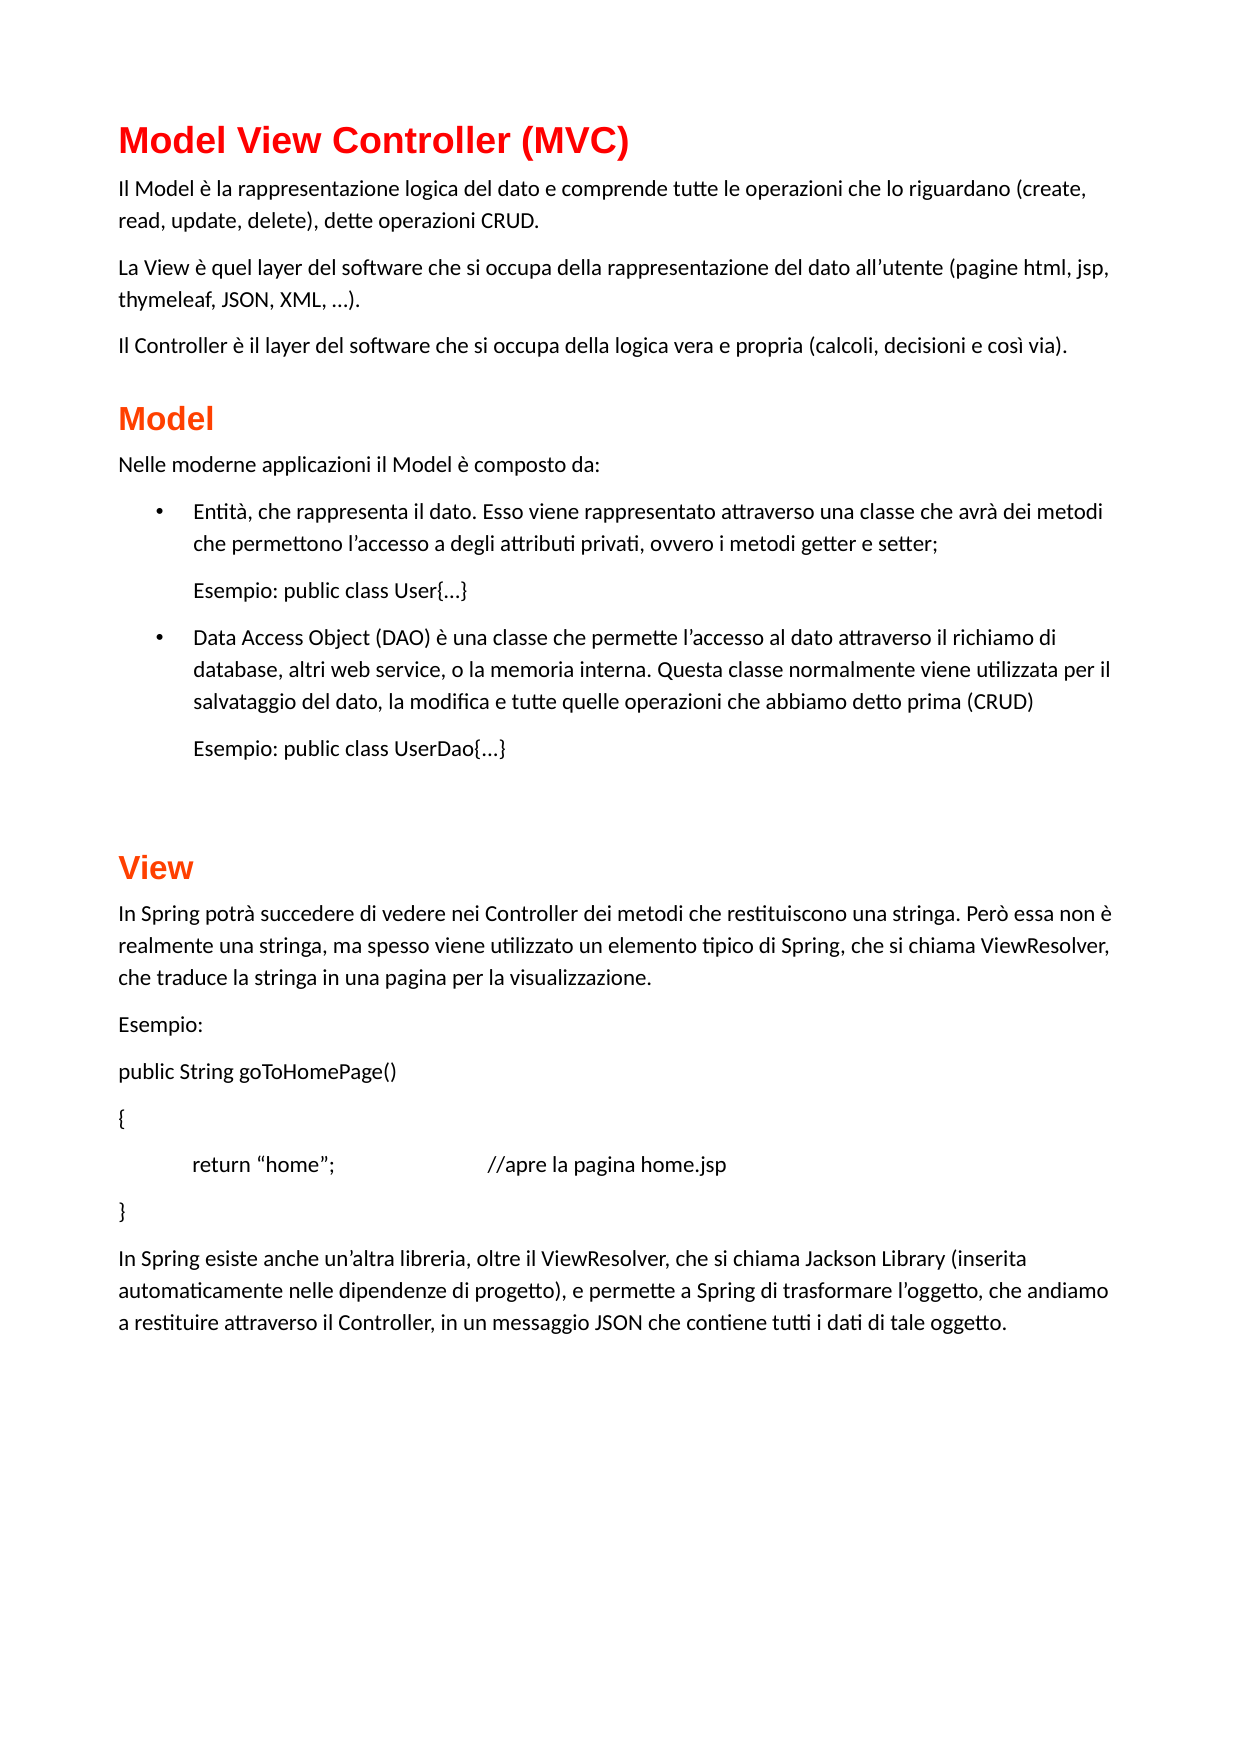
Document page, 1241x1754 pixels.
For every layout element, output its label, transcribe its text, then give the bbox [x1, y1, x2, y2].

text Esempio: [118, 1010, 1122, 1038]
text La View è quel layer del software che si occupa della rappresentazione del dato all’utente (pagine html, jsp, thymeleaf, JSON, XML, …). [118, 253, 1122, 313]
text Nelle moderne applicazioni il Model è composto da: [118, 450, 1122, 478]
text return “home”; //apre la pagina home.jsp [118, 1151, 1122, 1179]
text } [118, 1197, 1122, 1225]
list Entità, che rappresenta il dato. Esso viene rappresentato attraverso una classe che avrà dei metodi che permettono l’accesso a degli attributi privati, ovvero i metodi getter e setter; [156, 497, 1122, 557]
subtitle View [118, 848, 1122, 887]
subtitle Model [118, 399, 1122, 438]
text { [118, 1104, 1122, 1132]
list Data Access Object (DAO) è una classe che permette l’accesso al dato attraverso il richiamo di database, altri web service, o la memoria interna. Questa classe normalmente viene utilizzata per il salvataggio del dato, la modifica e tutte quelle operazioni che abbiamo detto prima (CRUD) [156, 623, 1122, 715]
text In Spring potrà succedere di vedere nei Controller dei metodi che restituiscono una stringa. Però essa non è realmente una stringa, ma spesso viene utilizzato un elemento tipico di Spring, che si chiama ViewResolver, che traduce la stringa in una pagina per la visualizzazione. [118, 899, 1122, 992]
list Esempio: public class User{…} [156, 576, 1122, 604]
text Il Model è la rappresentazione logica del dato e comprende tutte le operazioni che lo riguardano (create, read, update, delete), dette operazioni CRUD. [118, 174, 1122, 234]
text Il Controller è il layer del software che si occupa della logica vera e propria (calcoli, decisioni e così via). [118, 332, 1122, 360]
list Esempio: public class UserDao{...} [156, 734, 1122, 762]
subtitle Model View Controller (MVC) [118, 118, 1122, 161]
text In Spring esiste anche un’altra libreria, oltre il ViewResolver, che si chiama Jackson Library (inserita automaticamente nelle dipendenze di progetto), e permette a Spring di trasformare l’oggetto, che andiamo a restituire attraverso il Controller, in un messaggio JSON che contiene tutti i dati di tale oggetto. [118, 1244, 1122, 1337]
text public String goToHomePage() [118, 1057, 1122, 1085]
